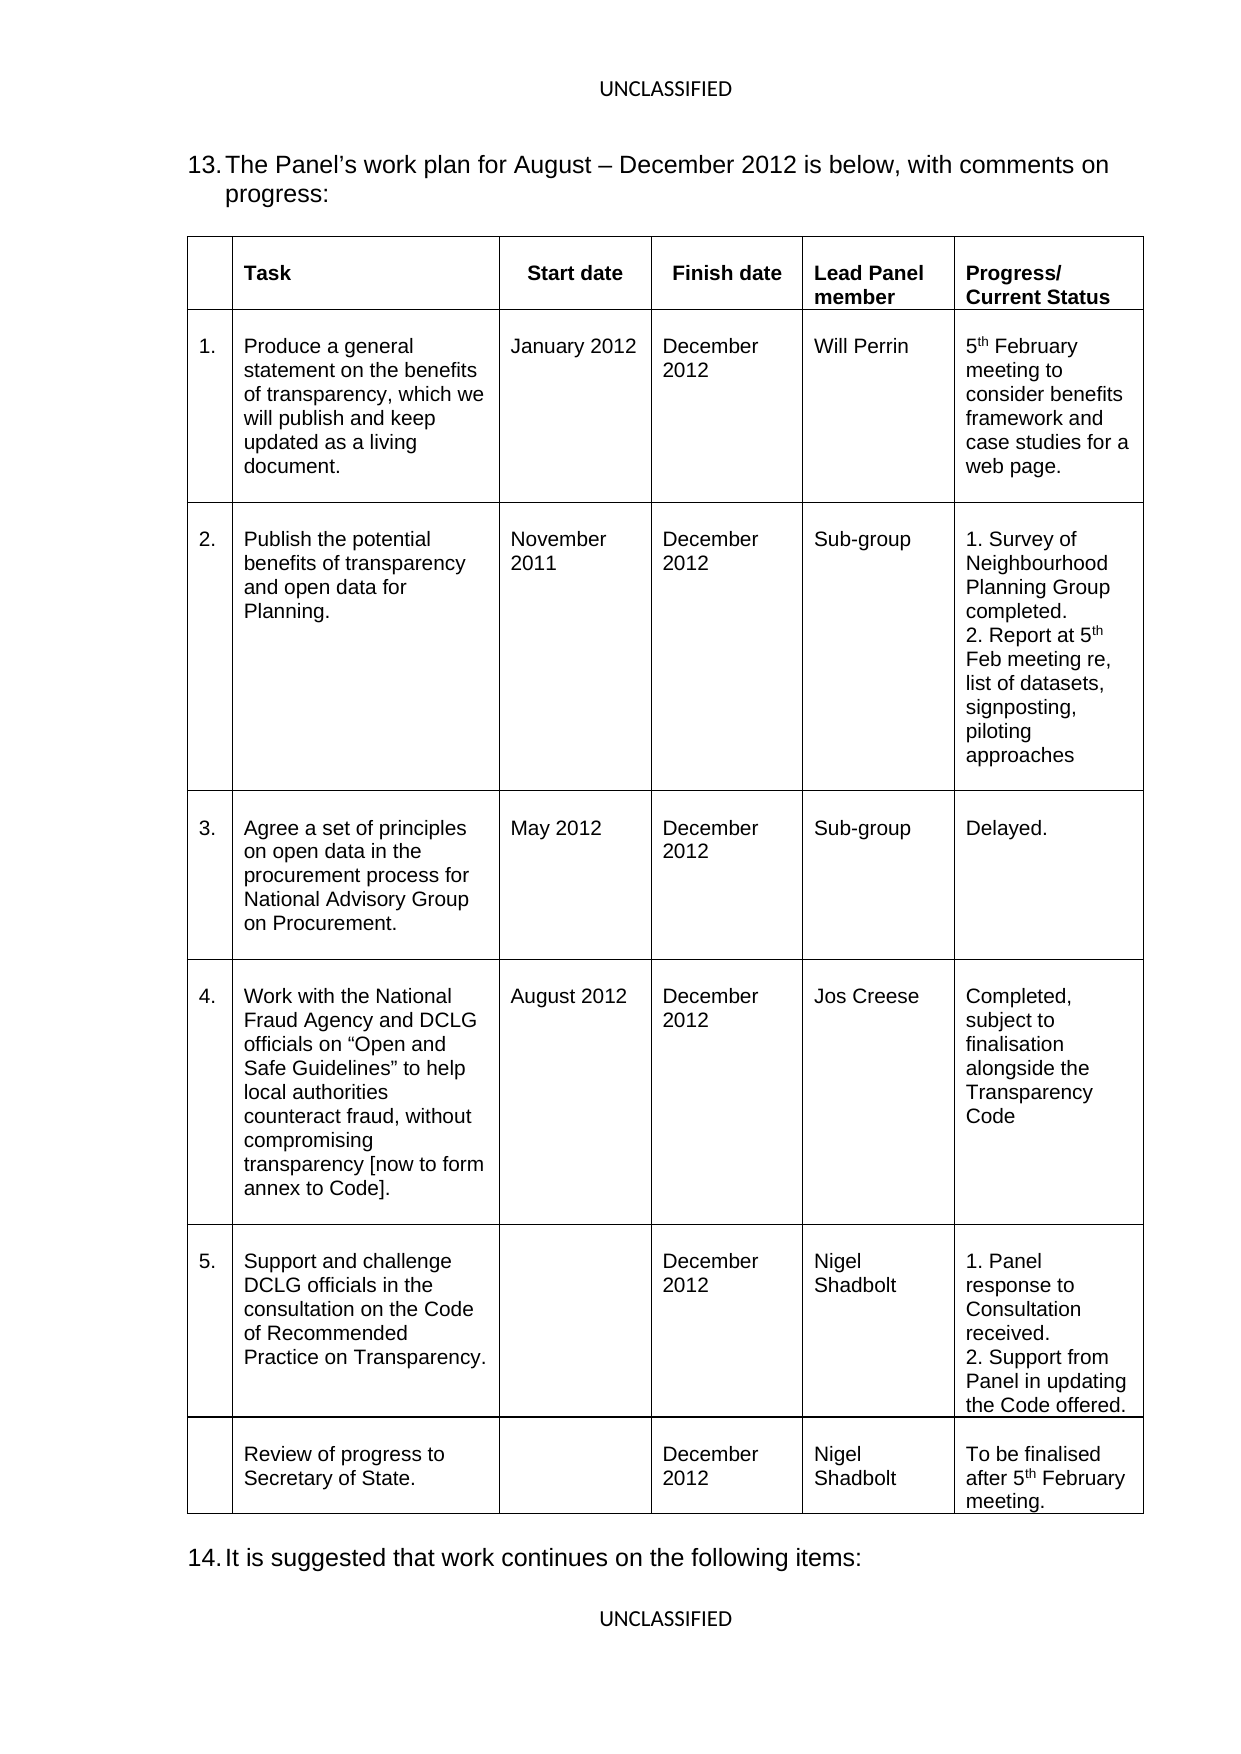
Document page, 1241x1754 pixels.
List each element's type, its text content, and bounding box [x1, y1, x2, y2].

table_cell Review of progress to Secretary of State. [233, 1418, 499, 1513]
table_cell 5th February meeting to consider benefits framework and case studies for a web page. [955, 310, 1143, 502]
table_cell [500, 1225, 651, 1416]
table_cell [500, 1418, 651, 1513]
table_cell Sub-group [803, 503, 954, 790]
table_cell Produce a general statement on the benefits of transparency, which we will publish and keep updated as a living document. [233, 310, 499, 502]
table_header Start date [500, 237, 651, 309]
table_cell Agree a set of principles on open data in the procurement process for National Advisory Group on Procurement. [233, 791, 499, 959]
list It is suggested that work continues on the following items: [187, 1543, 1144, 1572]
table_cell 1. [188, 310, 232, 502]
table_cell Nigel Shadbolt [803, 1418, 954, 1513]
table_cell Nigel Shadbolt [803, 1225, 954, 1416]
table_cell Sub-group [803, 791, 954, 959]
table_cell Support and challenge DCLG officials in the consultation on the Code of Recommended Practice on Transparency. [233, 1225, 499, 1416]
table_cell [188, 1418, 232, 1513]
table_cell Will Perrin [803, 310, 954, 502]
list The Panel’s work plan for August – December 2012 is below, with comments on progress: [187, 150, 1144, 207]
table_cell 4. [188, 960, 232, 1224]
table_cell January 2012 [500, 310, 651, 502]
table_cell 3. [188, 791, 232, 959]
table_cell August 2012 [500, 960, 651, 1224]
table_cell December 2012 [652, 1418, 802, 1513]
table_cell Completed, subject to finalisation alongside the Transparency Code [955, 960, 1143, 1224]
table_cell December 2012 [652, 791, 802, 959]
table_header Progress/Current Status [955, 237, 1143, 309]
table_cell December 2012 [652, 960, 802, 1224]
table_cell To be finalised after 5th February meeting. [955, 1418, 1143, 1513]
table_cell 2. [188, 503, 232, 790]
table_cell 1. Survey of Neighbourhood Planning Group completed. 2. Report at 5th Feb meeting re, list of datasets, signposting, piloting approaches [955, 503, 1143, 790]
table_cell Jos Creese [803, 960, 954, 1224]
table_cell December 2012 [652, 503, 802, 790]
table_header Finish date [652, 237, 802, 309]
table_header [188, 237, 232, 309]
table_cell December 2012 [652, 1225, 802, 1416]
table_header Task [233, 237, 499, 309]
table_cell December 2012 [652, 310, 802, 502]
table_cell 5. [188, 1225, 232, 1416]
table_cell Publish the potential benefits of transparency and open data for Planning. [233, 503, 499, 790]
table_cell Delayed. [955, 791, 1143, 959]
table_cell May 2012 [500, 791, 651, 959]
table_cell Work with the National Fraud Agency and DCLG officials on “Open and Safe Guidelines” to help local authorities counteract fraud, without compromising transparency [now to form annex to Code]. [233, 960, 499, 1224]
table_cell November 2011 [500, 503, 651, 790]
table_header Lead Panel member [803, 237, 954, 309]
table_cell 1. Panel response to Consultation received. 2. Support from Panel in updating the Code offered. [955, 1225, 1143, 1416]
